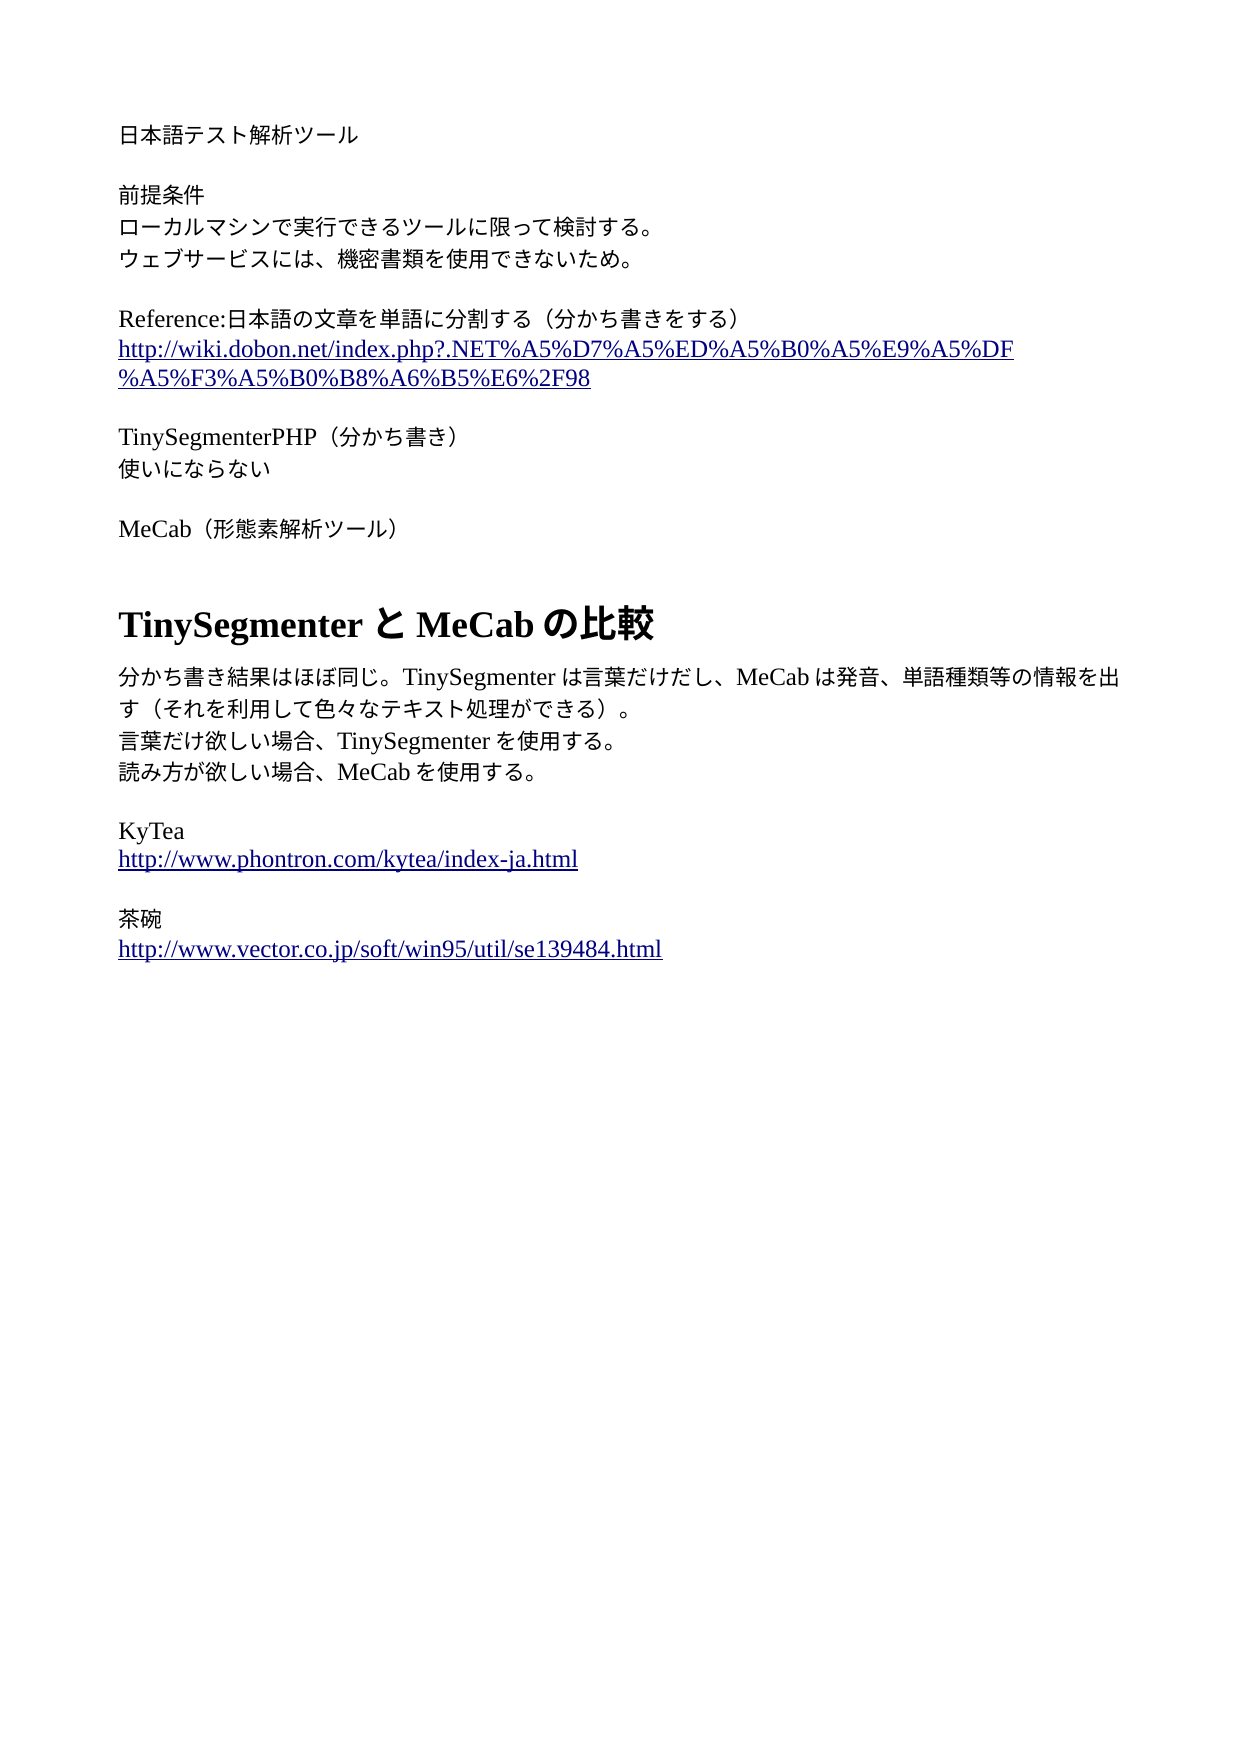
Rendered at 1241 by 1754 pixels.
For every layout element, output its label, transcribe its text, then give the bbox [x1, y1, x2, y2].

subtitle TinySegmenterとMeCabの比較 [118, 593, 1122, 648]
text 分かち書き結果はほぼ同じ。TinySegmenterは言葉だけだし、MeCabは発音、単語種類等の情報を出す（それを利用して色々なテキスト処理ができる）。 [118, 660, 1122, 724]
text 読み方が欲しい場合、MeCabを使用する。 [118, 755, 1122, 787]
text ローカルマシンで実行できるツールに限って検討する。 [118, 210, 1122, 242]
text 日本語テスト解析ツール [118, 118, 1122, 150]
text 言葉だけ欲しい場合、TinySegmenterを使用する。 [118, 724, 1122, 755]
text 使いにならない [118, 452, 1122, 483]
text http://www.phontron.com/kytea/index-ja.html [118, 844, 1122, 873]
text http://wiki.dobon.net/index.php?.NET%A5%D7%A5%ED%A5%B0%A5%E9%A5%DF%A5%F3%A5%B0%B8%A6%B5%E6%2F98 [118, 334, 1122, 391]
text 茶碗 [118, 902, 1122, 934]
text TinySegmenterPHP（分かち書き） [118, 420, 1122, 452]
text KyTea [118, 816, 1122, 844]
text MeCab（形態素解析ツール） [118, 512, 1122, 544]
text Reference:日本語の文章を単語に分割する（分かち書きをする） [118, 302, 1122, 334]
text http://www.vector.co.jp/soft/win95/util/se139484.html [118, 934, 1122, 962]
text 前提条件 [118, 178, 1122, 210]
text ウェブサービスには、機密書類を使用できないため。 [118, 242, 1122, 273]
